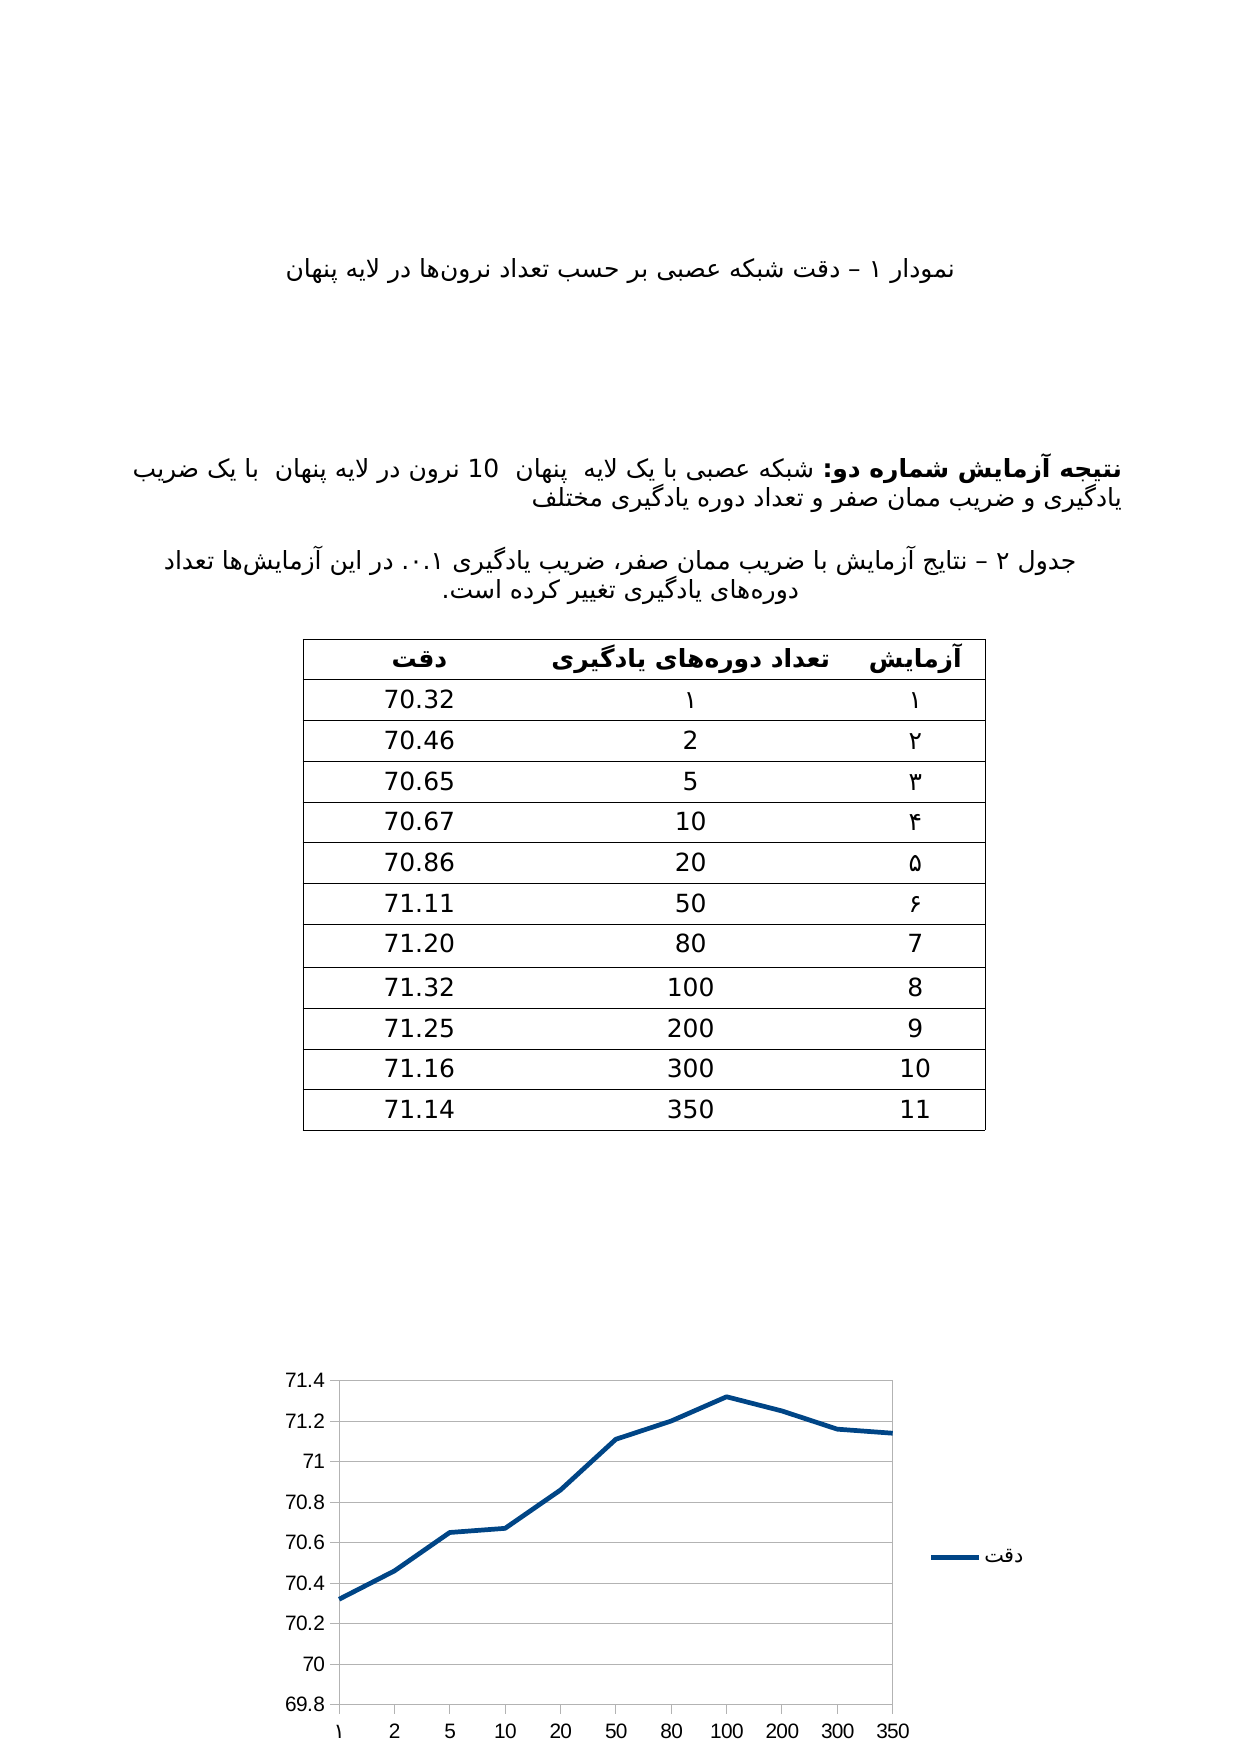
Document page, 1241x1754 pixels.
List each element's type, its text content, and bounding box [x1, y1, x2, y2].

table_cell 8 [845, 968, 985, 1008]
table_cell 71.14 [304, 1090, 536, 1130]
table_cell ۴ [845, 803, 985, 842]
table_cell 100 [536, 968, 845, 1008]
text نمودار ۱ – دقت شبکه عصبی بر حسب تعداد نرون‌ها در لایه پنهان [118, 254, 1122, 283]
table_cell 7 [845, 925, 985, 967]
table_cell 71.25 [304, 1009, 536, 1049]
table_cell 2 [536, 721, 845, 761]
table_cell 300 [536, 1050, 845, 1089]
table_cell 71.32 [304, 968, 536, 1008]
table_cell 70.67 [304, 803, 536, 842]
table_cell 200 [536, 1009, 845, 1049]
table_cell ۱ [845, 680, 985, 720]
table_cell 20 [536, 843, 845, 883]
table_header دقت [304, 640, 536, 679]
table_cell 10 [536, 803, 845, 842]
table_cell 70.32 [304, 680, 536, 720]
table_header تعداد دوره‌های یادگیری [536, 640, 845, 679]
table_cell 50 [536, 884, 845, 924]
table_cell 71.11 [304, 884, 536, 924]
table_cell 350 [536, 1090, 845, 1130]
table_cell 70.46 [304, 721, 536, 761]
table_cell 10 [845, 1050, 985, 1089]
text نتیجه آزمایش شماره دو: شبکه عصبی با يک لايه پنهان 10 نرون­ در لايه پنهان با يک ضريب يادگيری و ضريب ممان صفر و تعداد دوره يادگيری مختلف [118, 454, 1122, 512]
table_cell 9 [845, 1009, 985, 1049]
table_cell ۲ [845, 721, 985, 761]
table_cell 70.65 [304, 762, 536, 802]
table_cell 11 [845, 1090, 985, 1130]
table_cell 71.20 [304, 925, 536, 967]
table_cell 5 [536, 762, 845, 802]
table_cell ۳ [845, 762, 985, 802]
table_header آزمایش [845, 640, 985, 679]
table_cell ۵ [845, 843, 985, 883]
table_cell ۶ [845, 884, 985, 924]
table_cell 80 [536, 925, 845, 967]
table_cell ۱ [536, 680, 845, 720]
table_cell 71.16 [304, 1050, 536, 1089]
text جدول ۲ – نتایج آزمایش با ضریب ممان صفر، ضریب یادگیری ۰.۱. در این آزمایش‌ها تعداد دوره‌های یادگیری تغییر کرده است. [118, 546, 1122, 604]
table_cell 70.86 [304, 843, 536, 883]
